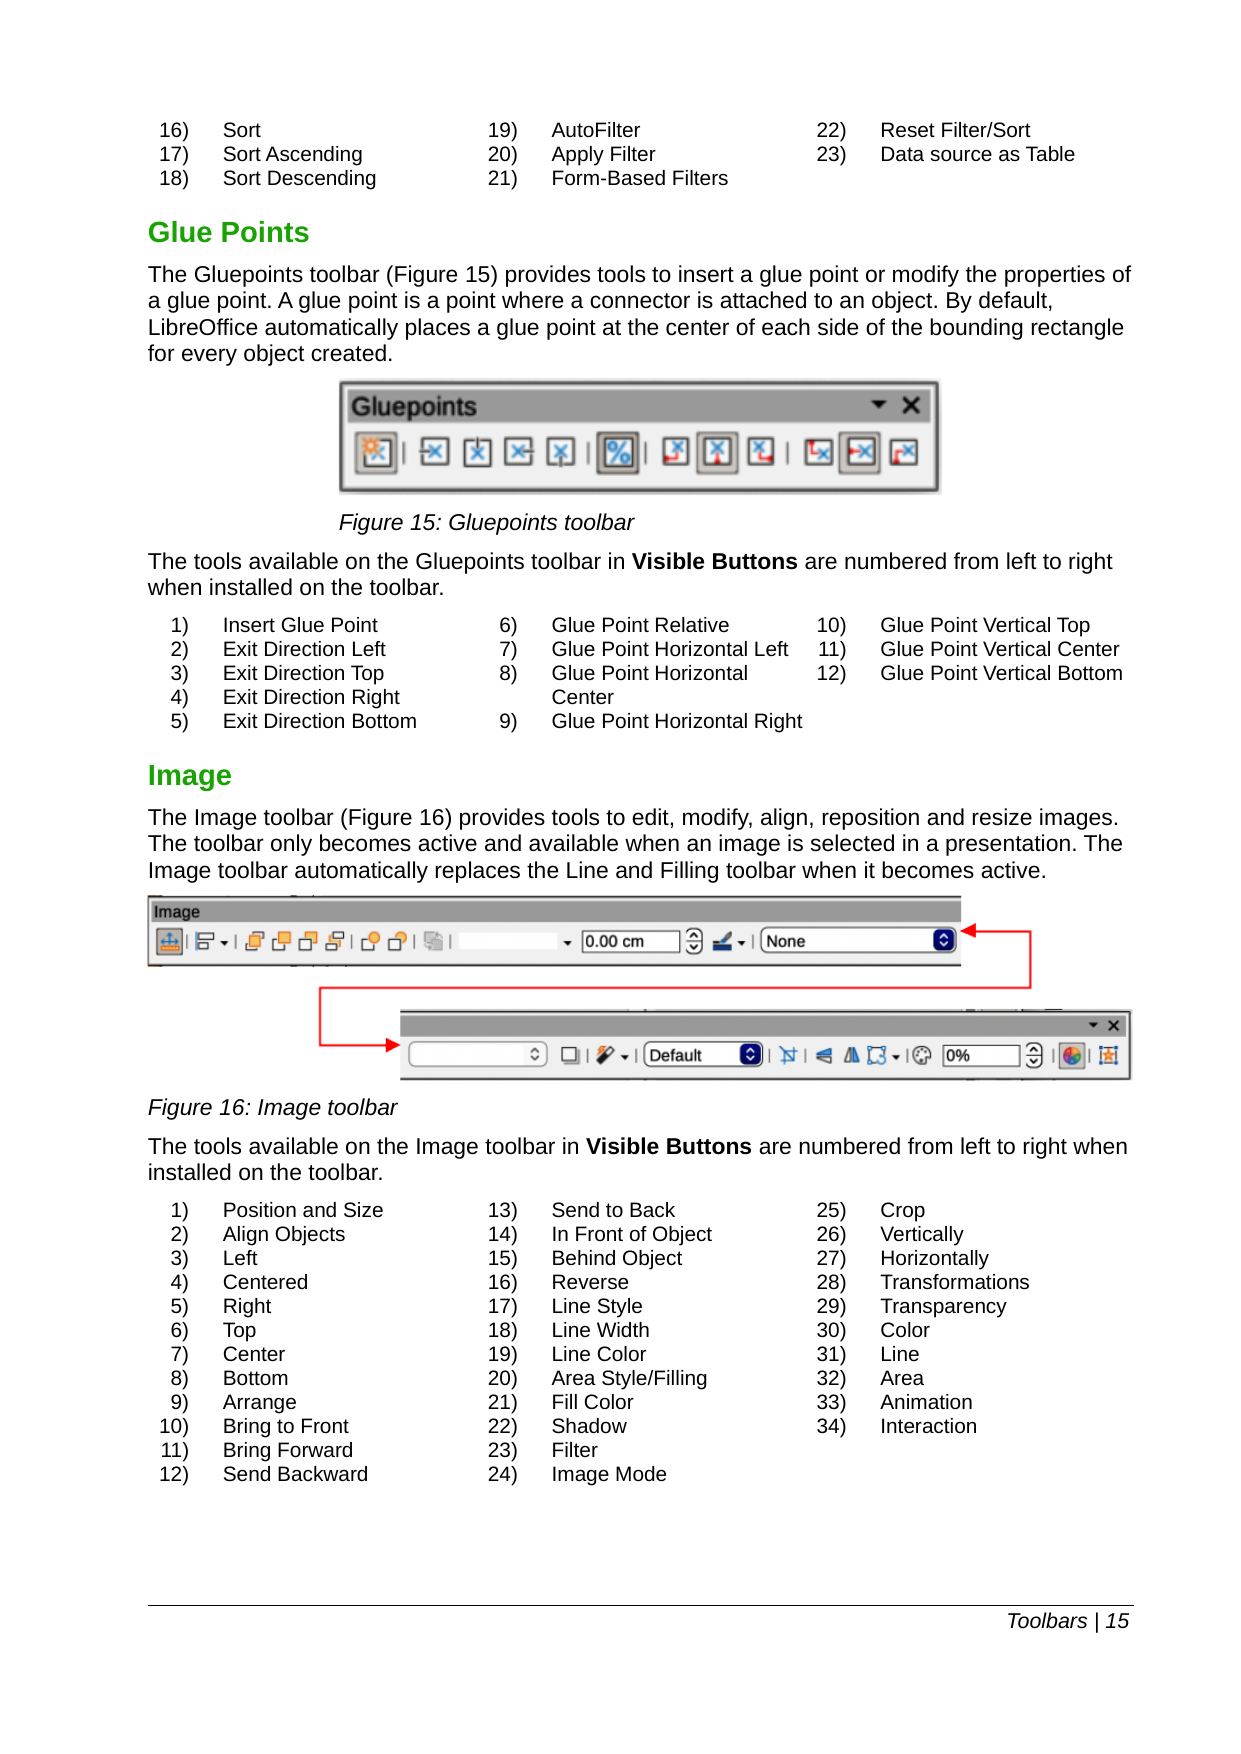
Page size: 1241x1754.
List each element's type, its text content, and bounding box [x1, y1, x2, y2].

list Line Color [518, 1342, 805, 1366]
list Centered [189, 1270, 476, 1294]
list Sort Ascending [189, 142, 476, 166]
text The tools available on the Gluepoints toolbar in Visible Buttons are numbered from left to right when installed on the toolbar. [148, 548, 1134, 601]
list Behind Object [518, 1246, 805, 1270]
list Bring to Front [189, 1413, 476, 1437]
list Area Style/Filling [518, 1366, 805, 1389]
subtitle Image [148, 758, 1134, 792]
subtitle Glue Points [148, 215, 1134, 248]
list In Front of Object [518, 1222, 805, 1246]
list Glue Point Horizontal Left [518, 637, 805, 661]
list Exit Direction Top [189, 661, 476, 685]
list Position and Size [189, 1198, 476, 1222]
list Glue Point Horizontal Center [518, 661, 805, 709]
list Shadow [518, 1413, 805, 1437]
picture [147, 895, 1134, 1082]
list Glue Point Vertical Top [846, 613, 1134, 637]
list Crop [846, 1198, 1134, 1222]
list Color [846, 1318, 1134, 1342]
list Sort Descending [189, 166, 476, 190]
list Form-Based Filters [518, 166, 805, 190]
list Data source as Table [846, 142, 1134, 166]
list Align Objects [189, 1222, 476, 1246]
list Top [189, 1318, 476, 1342]
list Reverse [518, 1270, 805, 1294]
list Reset Filter/Sort [846, 118, 1134, 142]
list Exit Direction Right [189, 685, 476, 709]
list Glue Point Vertical Bottom [846, 661, 1134, 685]
list Line Width [518, 1318, 805, 1342]
list Animation [846, 1389, 1134, 1413]
list Horizontally [846, 1246, 1134, 1270]
list Transformations [846, 1270, 1134, 1294]
list Send Backward [189, 1461, 476, 1485]
list Send to Back [518, 1198, 805, 1222]
list Left [189, 1246, 476, 1270]
list Line [846, 1342, 1134, 1366]
list Apply Filter [518, 142, 805, 166]
text Figure 15: Gluepoints toolbar [338, 509, 943, 536]
list Right [189, 1294, 476, 1318]
list Glue Point Relative [518, 613, 805, 637]
list Center [189, 1342, 476, 1366]
text Figure 16: Image toolbar [148, 1094, 1134, 1120]
list Transparency [846, 1294, 1134, 1318]
list Insert Glue Point [189, 613, 476, 637]
list Area [846, 1366, 1134, 1389]
list Sort [189, 118, 476, 142]
text The tools available on the Image toolbar in Visible Buttons are numbered from left to right when installed on the toolbar. [148, 1133, 1134, 1185]
list Line Style [518, 1294, 805, 1318]
list AutoFilter [518, 118, 805, 142]
picture [338, 378, 944, 497]
list Image Mode [518, 1461, 805, 1485]
text The Image toolbar (Figure 16) provides tools to edit, modify, align, reposition and resize images. The toolbar only becomes active and available when an image is selected in a presentation. The Image toolbar automatically replaces the Line and Filling toolbar when it becomes active. [148, 804, 1134, 883]
list Bottom [189, 1366, 476, 1389]
list Arrange [189, 1389, 476, 1413]
list Filter [518, 1437, 805, 1461]
text The Gluepoints toolbar (Figure 15) provides tools to insert a glue point or modify the properties of a glue point. A glue point is a point where a connector is attached to an object. By default, LibreOffice automatically places a glue point at the center of each side of the bounding rectangle for every object created. [148, 261, 1134, 366]
list Interaction [846, 1413, 1134, 1437]
list Vertically [846, 1222, 1134, 1246]
list Bring Forward [189, 1437, 476, 1461]
list Fill Color [518, 1389, 805, 1413]
list Exit Direction Left [189, 637, 476, 661]
list Glue Point Vertical Center [846, 637, 1134, 661]
list Glue Point Horizontal Right [518, 709, 805, 733]
list Exit Direction Bottom [189, 709, 476, 733]
